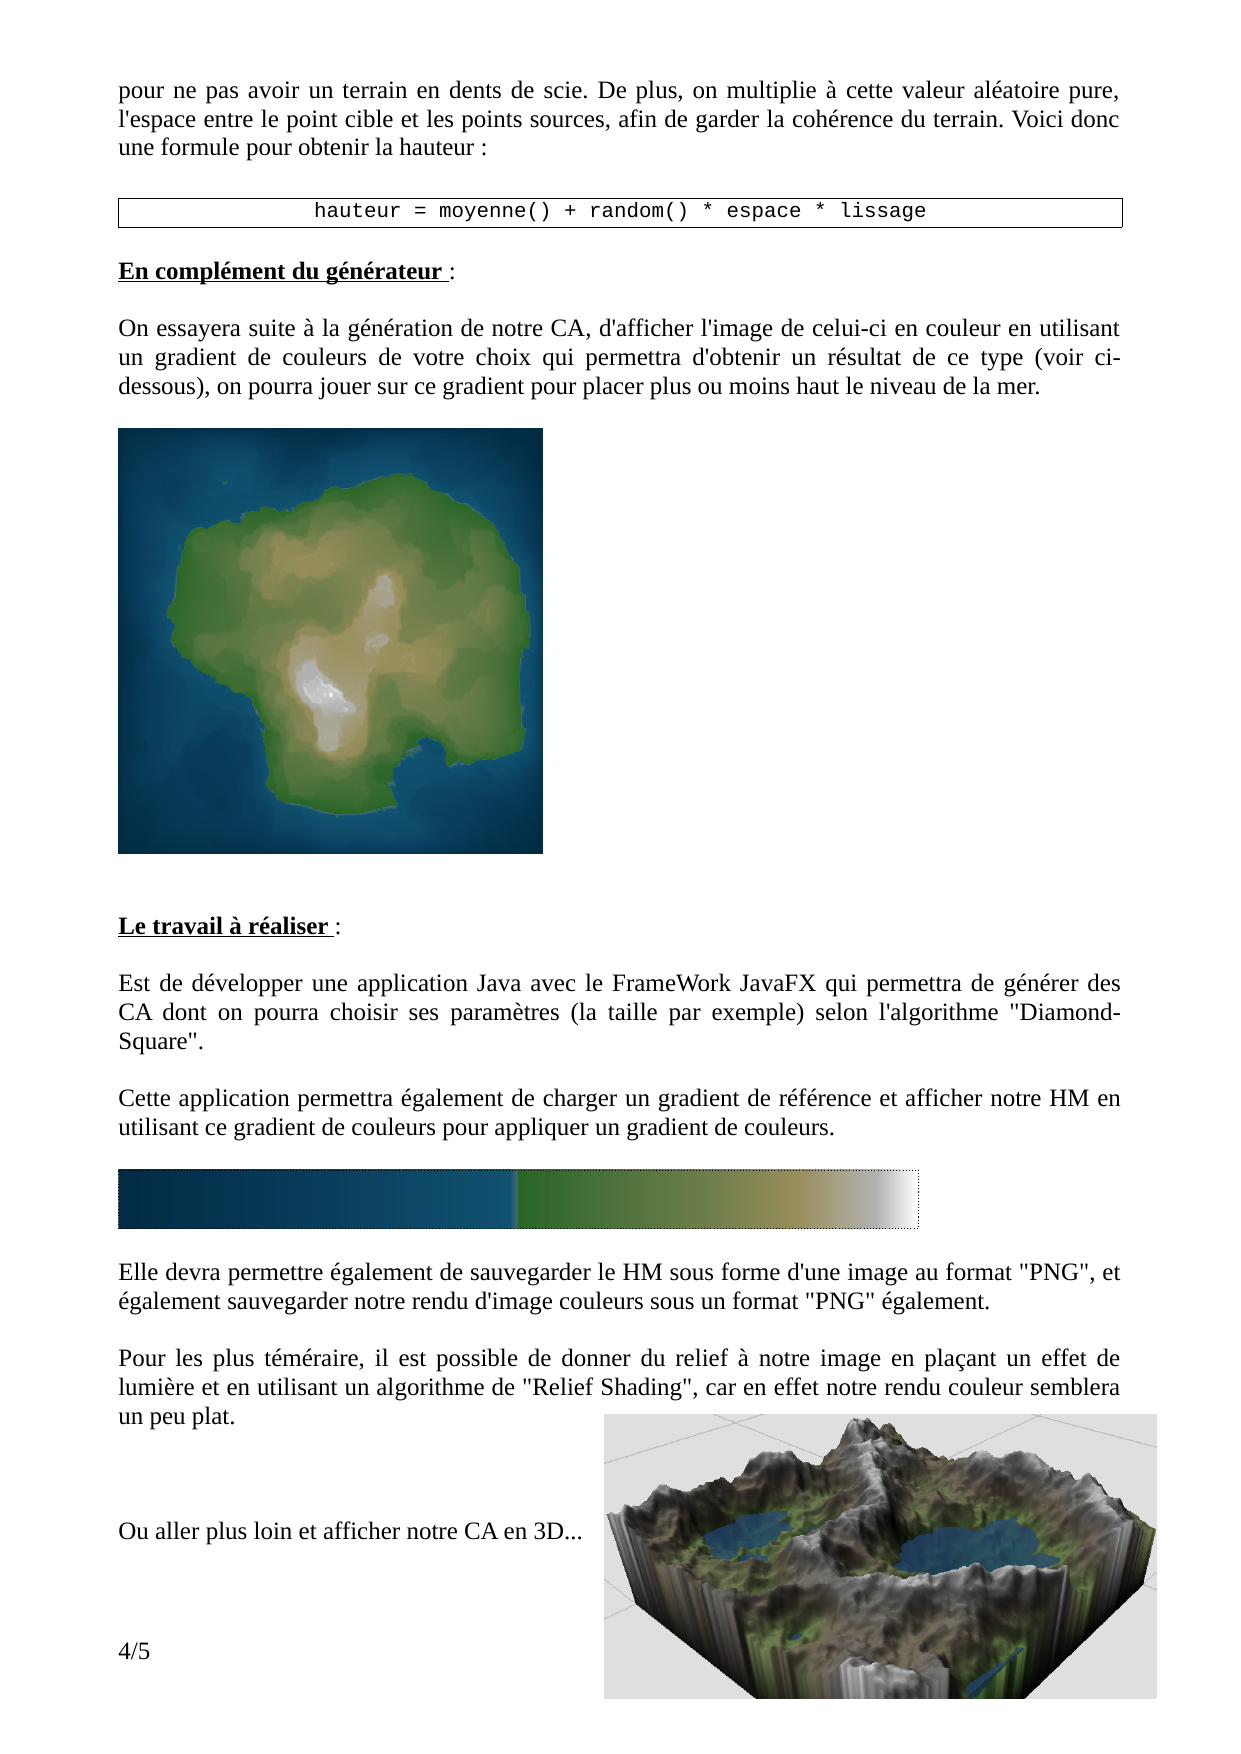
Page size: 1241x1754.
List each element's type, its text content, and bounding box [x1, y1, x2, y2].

text Ou aller plus loin et afficher notre CA en 3D... [118, 1516, 604, 1545]
text En complément du générateur : [118, 256, 1122, 284]
text pour ne pas avoir un terrain en dents de scie. De plus, on multiplie à cette valeur aléatoire pure, l'espace entre le point cible et les points sources, afin de garder la cohérence du terrain. Voici donc une formule pour obtenir la hauteur : [118, 75, 1122, 161]
text Le travail à réaliser : [118, 911, 1122, 939]
text Pour les plus téméraire, il est possible de donner du relief à notre image en plaçant un effet de lumière et en utilisant un algorithme de "Relief Shading", car en effet notre rendu couleur semblera un peu plat. [118, 1343, 1122, 1430]
picture [118, 428, 543, 854]
text On essayera suite à la génération de notre CA, d'afficher l'image de celui-ci en couleur en utilisant un gradient de couleurs de votre choix qui permettra d'obtenir un résultat de ce type (voir ci-dessous), on pourra jouer sur ce gradient pour placer plus ou moins haut le niveau de la mer. [118, 313, 1122, 399]
text Cette application permettra également de charger un gradient de référence et afficher notre HM en utilisant ce gradient de couleurs pour appliquer un gradient de couleurs. [118, 1083, 1122, 1141]
text Est de développer une application Java avec le FrameWork JavaFX qui permettra de générer des CA dont on pourra choisir ses paramètres (la taille par exemple) selon l'algorithme "Diamond-Square". [118, 968, 1122, 1054]
text Elle devra permettre également de sauvegarder le HM sous forme d'une image au format "PNG", et également sauvegarder notre rendu d'image couleurs sous un format "PNG" également. [118, 1257, 1122, 1315]
picture [118, 1169, 918, 1229]
picture [604, 1414, 1157, 1699]
text hauteur = moyenne() + random() * espace * lissage [119, 199, 1122, 227]
